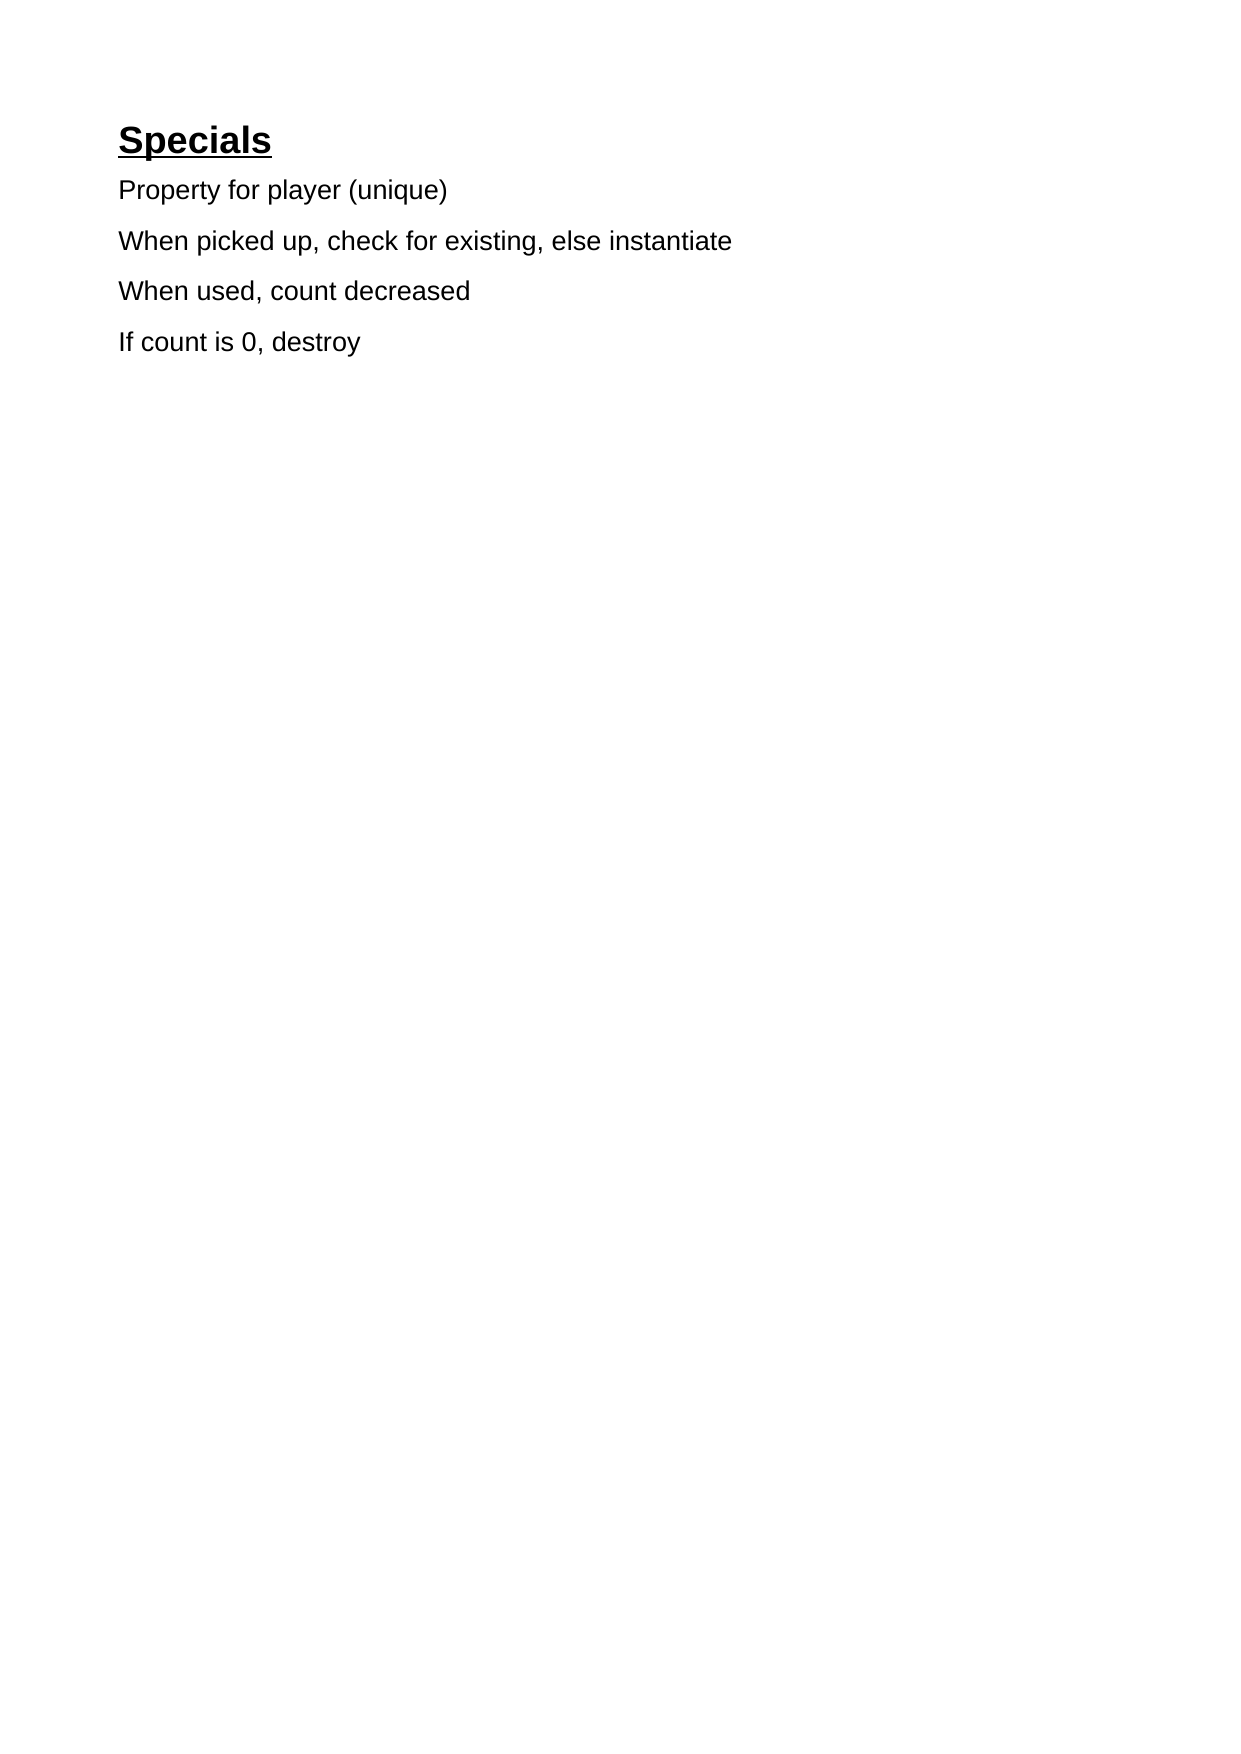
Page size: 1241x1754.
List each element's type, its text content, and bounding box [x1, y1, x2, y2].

text If count is 0, destroy [118, 326, 1122, 357]
subtitle Specials [118, 118, 1122, 162]
text When picked up, check for existing, else instantiate [118, 225, 1122, 256]
text When used, count decreased [118, 275, 1122, 307]
text Property for player (unique) [118, 174, 1122, 206]
